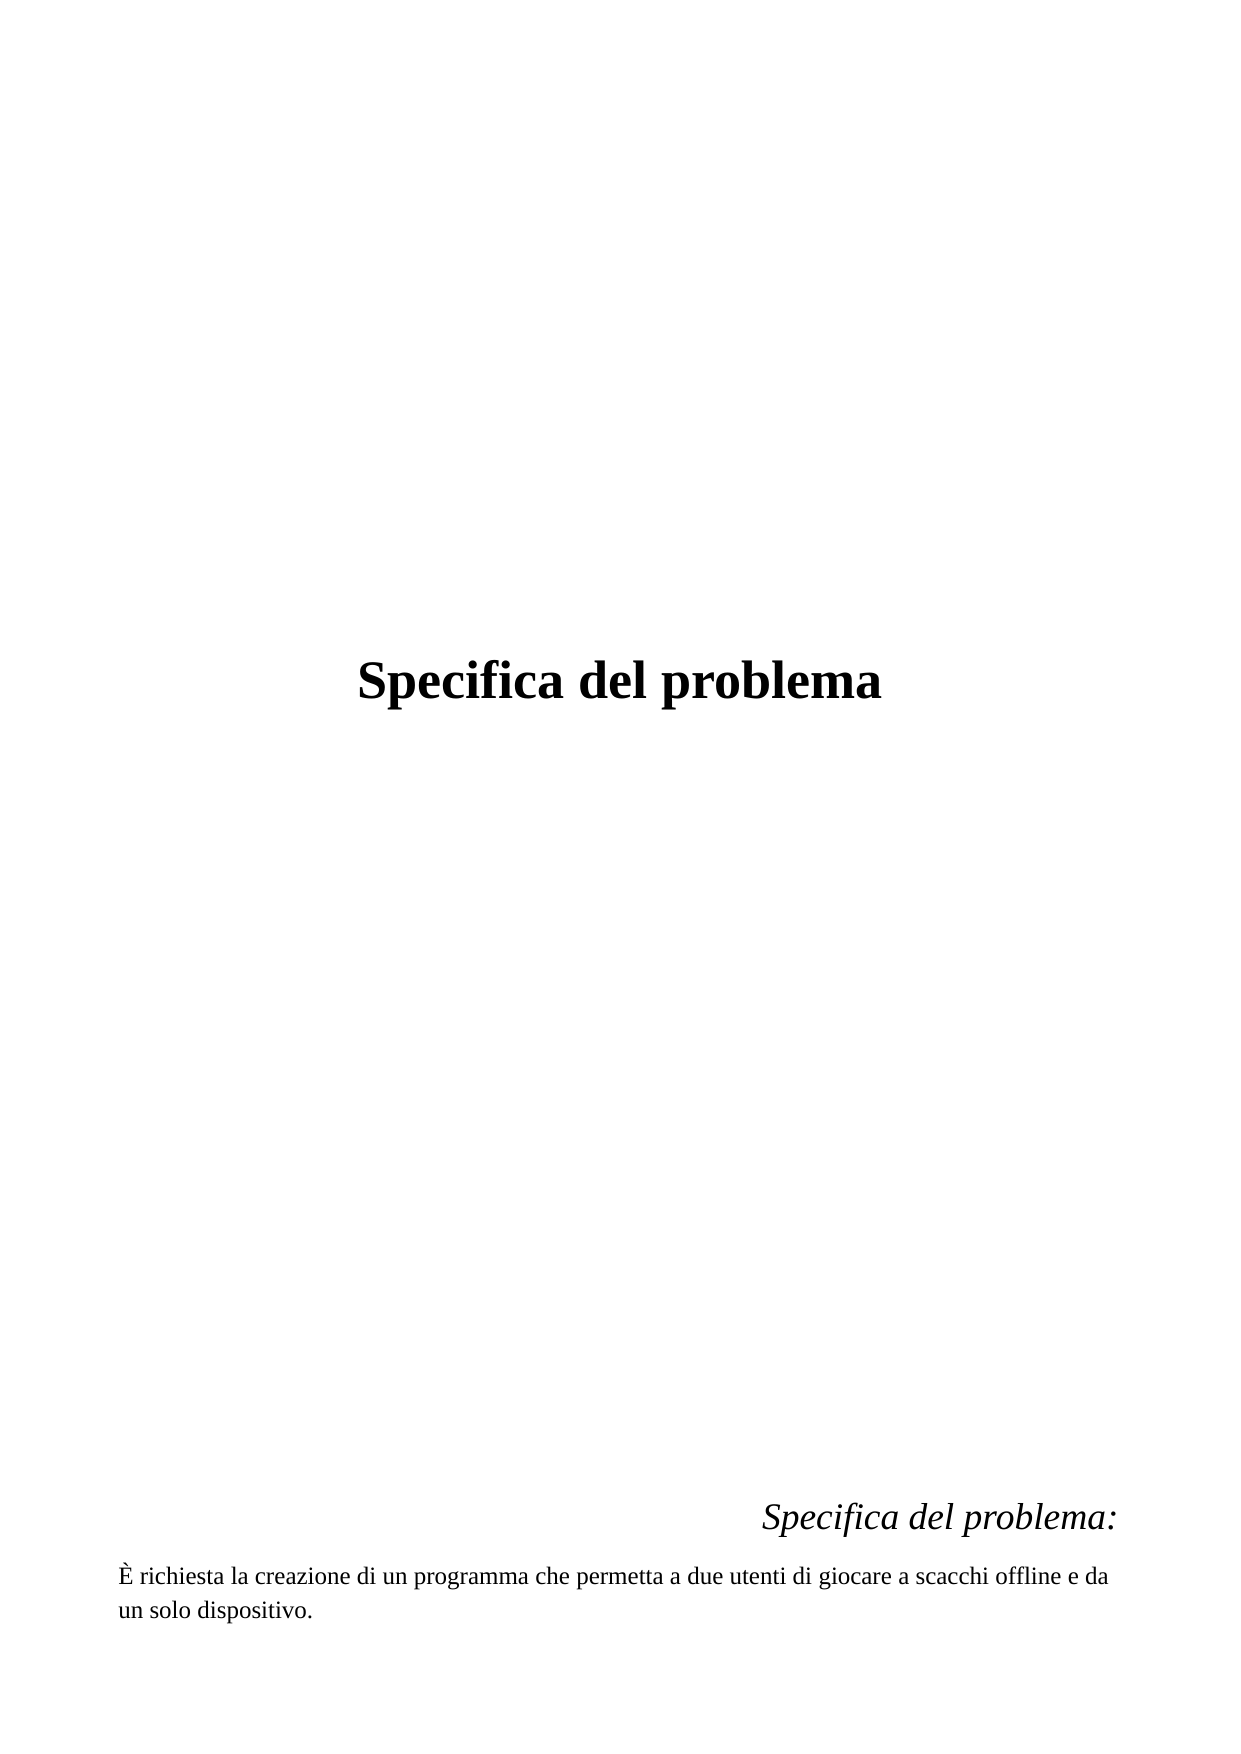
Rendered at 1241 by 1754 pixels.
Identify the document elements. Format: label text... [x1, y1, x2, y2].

text Specifica del problema: [118, 1495, 1122, 1538]
text È richiesta la creazione di un programma che permetta a due utenti di giocare a scacchi offline e da un solo dispositivo. [118, 1561, 1122, 1624]
text Specifica del problema [118, 648, 1122, 710]
